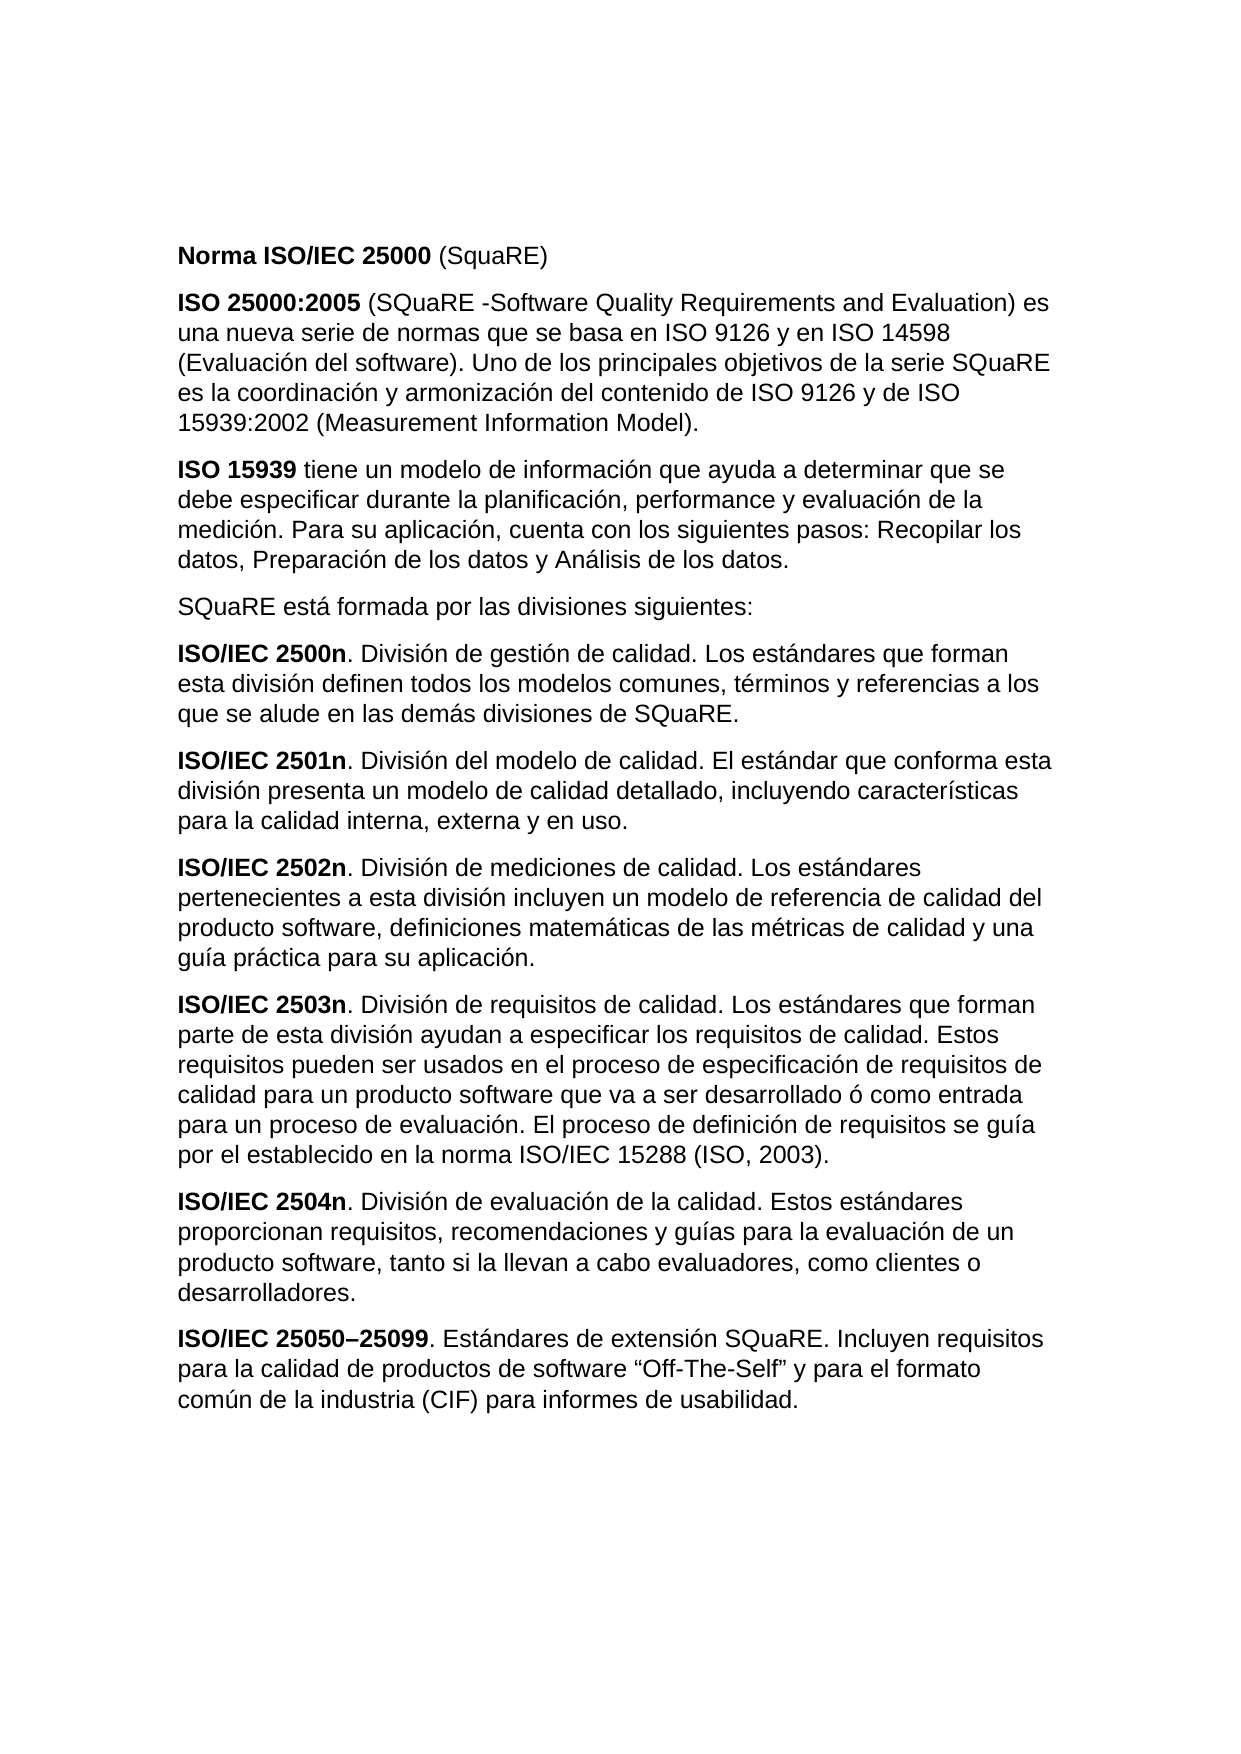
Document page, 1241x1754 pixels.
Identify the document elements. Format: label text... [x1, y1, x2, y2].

text ISO/IEC 2502n. División de mediciones de calidad. Los estándares pertenecientes a esta división incluyen un modelo de referencia de calidad del producto software, definiciones matemáticas de las métricas de calidad y una guía práctica para su aplicación. [177, 853, 1063, 972]
text ISO/IEC 25050–25099. Estándares de extensión SQuaRE. Incluyen requisitos para la calidad de productos de software “Off-The-Self” y para el formato común de la industria (CIF) para informes de usabilidad. [177, 1324, 1063, 1413]
text ISO/IEC 2504n. División de evaluación de la calidad. Estos estándares proporcionan requisitos, recomendaciones y guías para la evaluación de un producto software, tanto si la llevan a cabo evaluadores, como clientes o desarrolladores. [177, 1187, 1063, 1306]
text Norma ISO/IEC 25000 (SquaRE) [177, 241, 1063, 270]
text ISO/IEC 2503n. División de requisitos de calidad. Los estándares que forman parte de esta división ayudan a especificar los requisitos de calidad. Estos requisitos pueden ser usados en el proceso de especificación de requisitos de calidad para un producto software que va a ser desarrollado ó como entrada para un proceso de evaluación. El proceso de definición de requisitos se guía por el establecido en la norma ISO/IEC 15288 (ISO, 2003). [177, 990, 1063, 1169]
text ISO/IEC 2500n. División de gestión de calidad. Los estándares que forman esta división definen todos los modelos comunes, términos y referencias a los que se alude en las demás divisiones de SQuaRE. [177, 639, 1063, 728]
text SQuaRE está formada por las divisiones siguientes: [177, 592, 1063, 621]
text ISO 15939 tiene un modelo de información que ayuda a determinar que se debe especificar durante la planificación, performance y evaluación de la medición. Para su aplicación, cuenta con los siguientes pasos: Recopilar los datos, Preparación de los datos y Análisis de los datos. [177, 455, 1063, 574]
text ISO/IEC 2501n. División del modelo de calidad. El estándar que conforma esta división presenta un modelo de calidad detallado, incluyendo características para la calidad interna, externa y en uso. [177, 746, 1063, 835]
text ISO 25000:2005 (SQuaRE -Software Quality Requirements and Evaluation) es una nueva serie de normas que se basa en ISO 9126 y en ISO 14598 (Evaluación del software). Uno de los principales objetivos de la serie SQuaRE es la coordinación y armonización del contenido de ISO 9126 y de ISO 15939:2002 (Measurement Information Model). [177, 288, 1063, 437]
